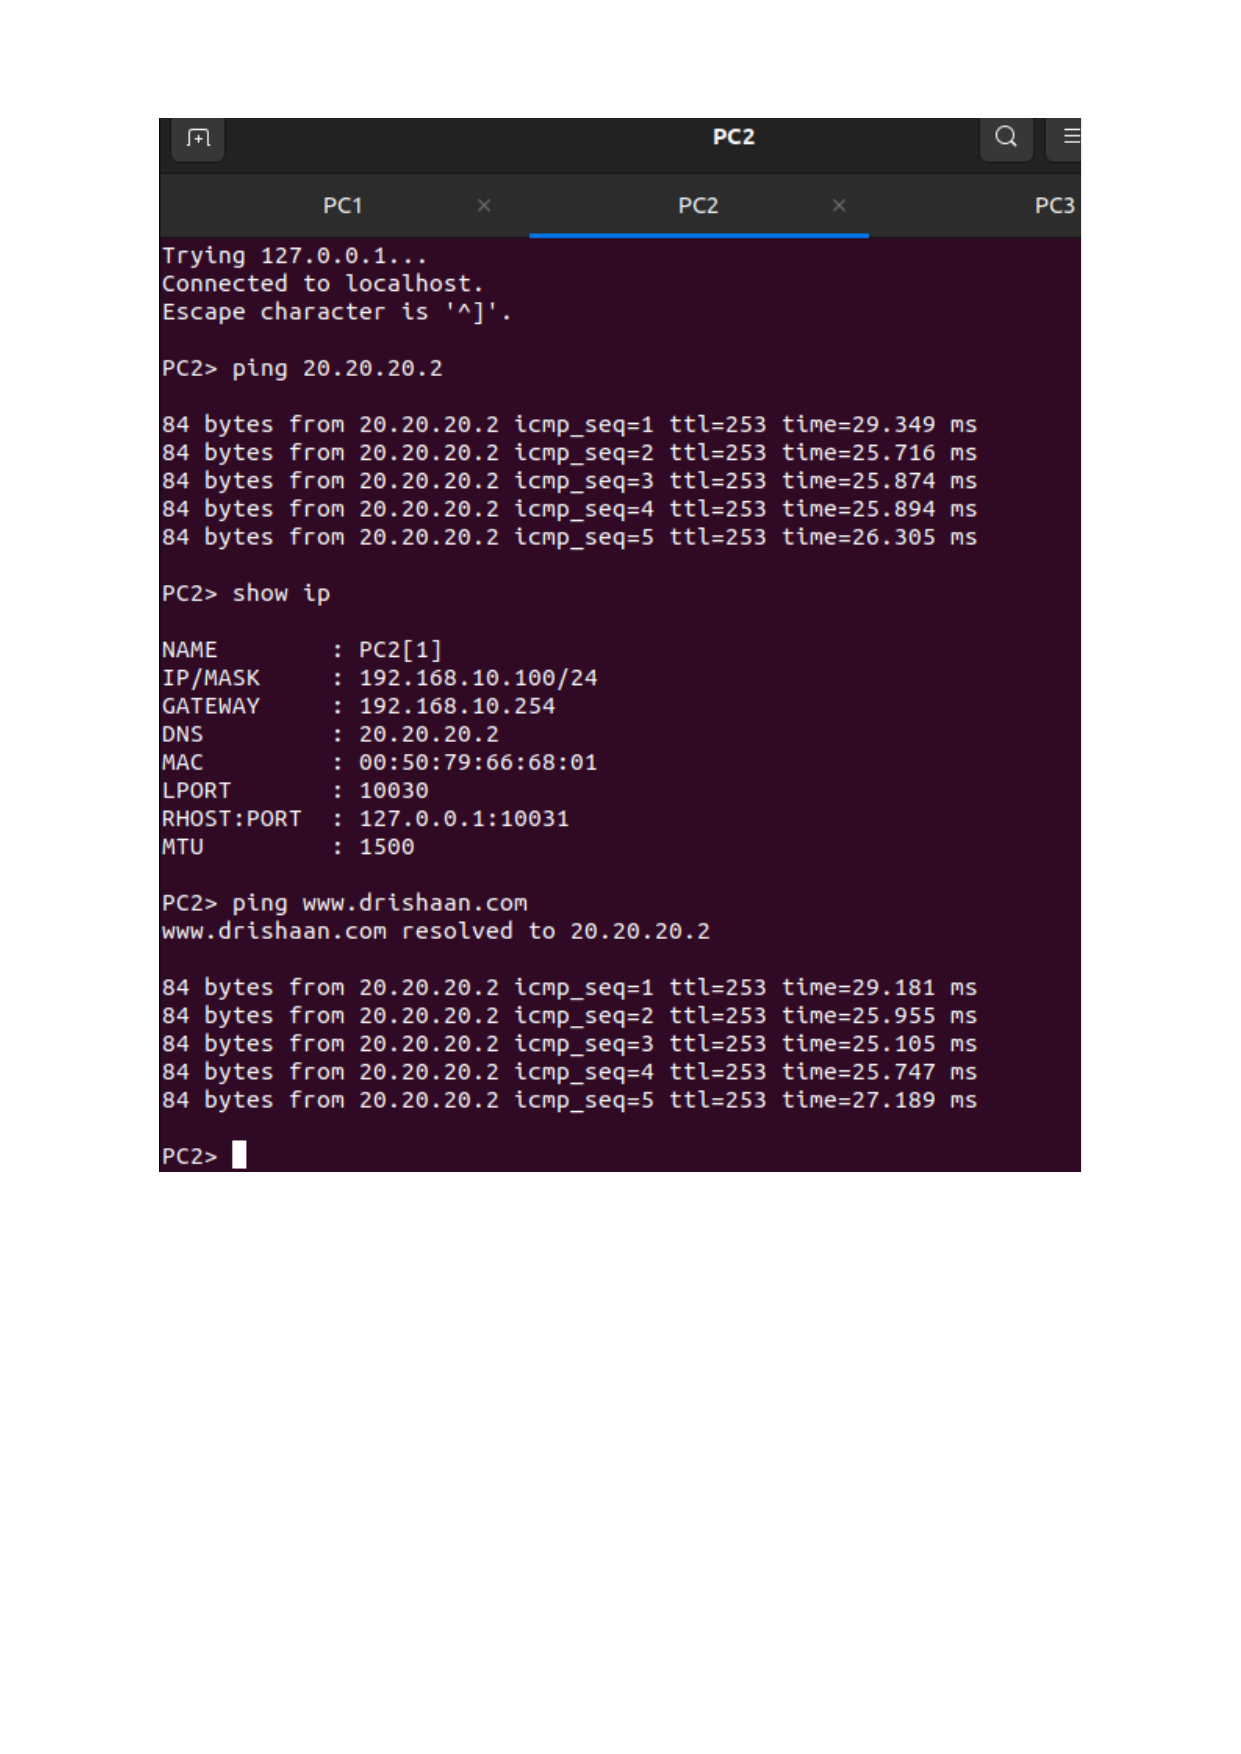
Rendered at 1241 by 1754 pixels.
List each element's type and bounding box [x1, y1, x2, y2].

picture [159, 118, 1082, 1172]
